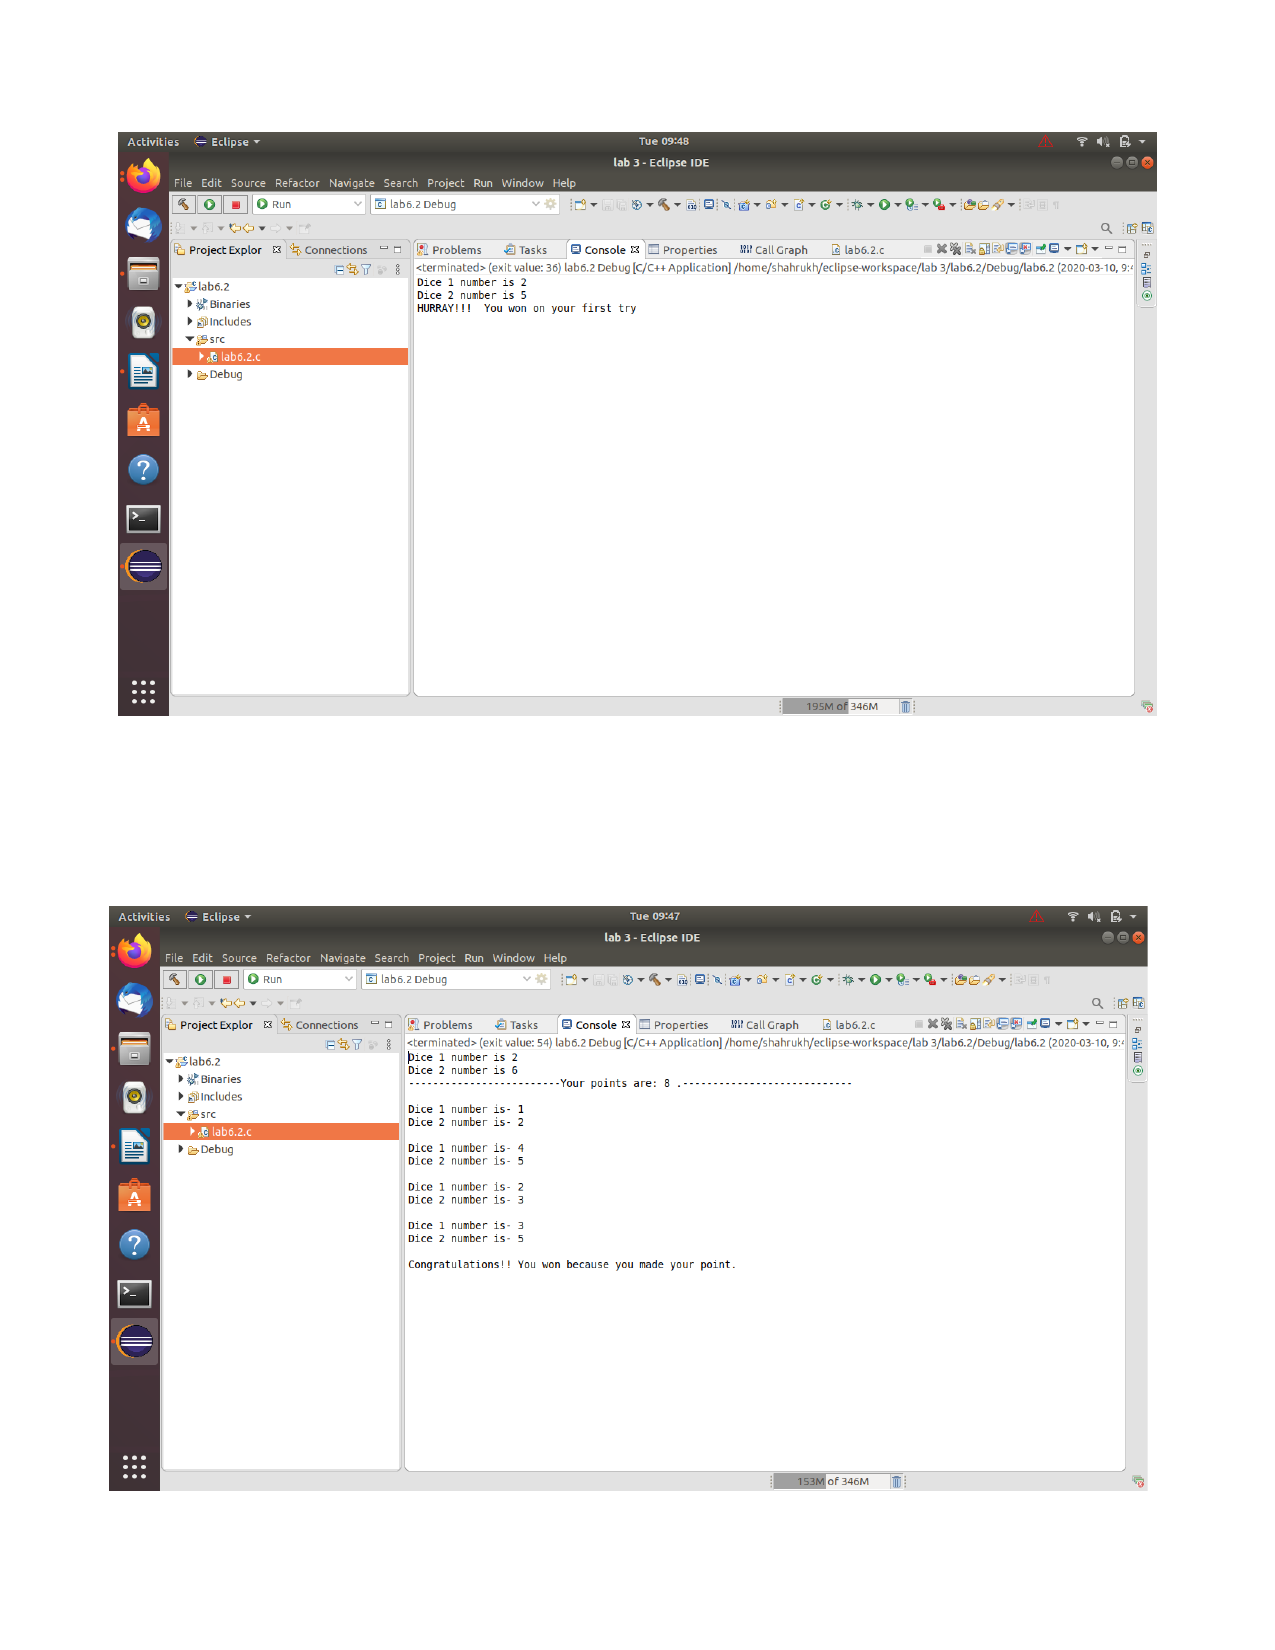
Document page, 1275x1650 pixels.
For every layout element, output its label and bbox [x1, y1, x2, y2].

picture [109, 906, 1148, 1491]
picture [118, 132, 1157, 716]
